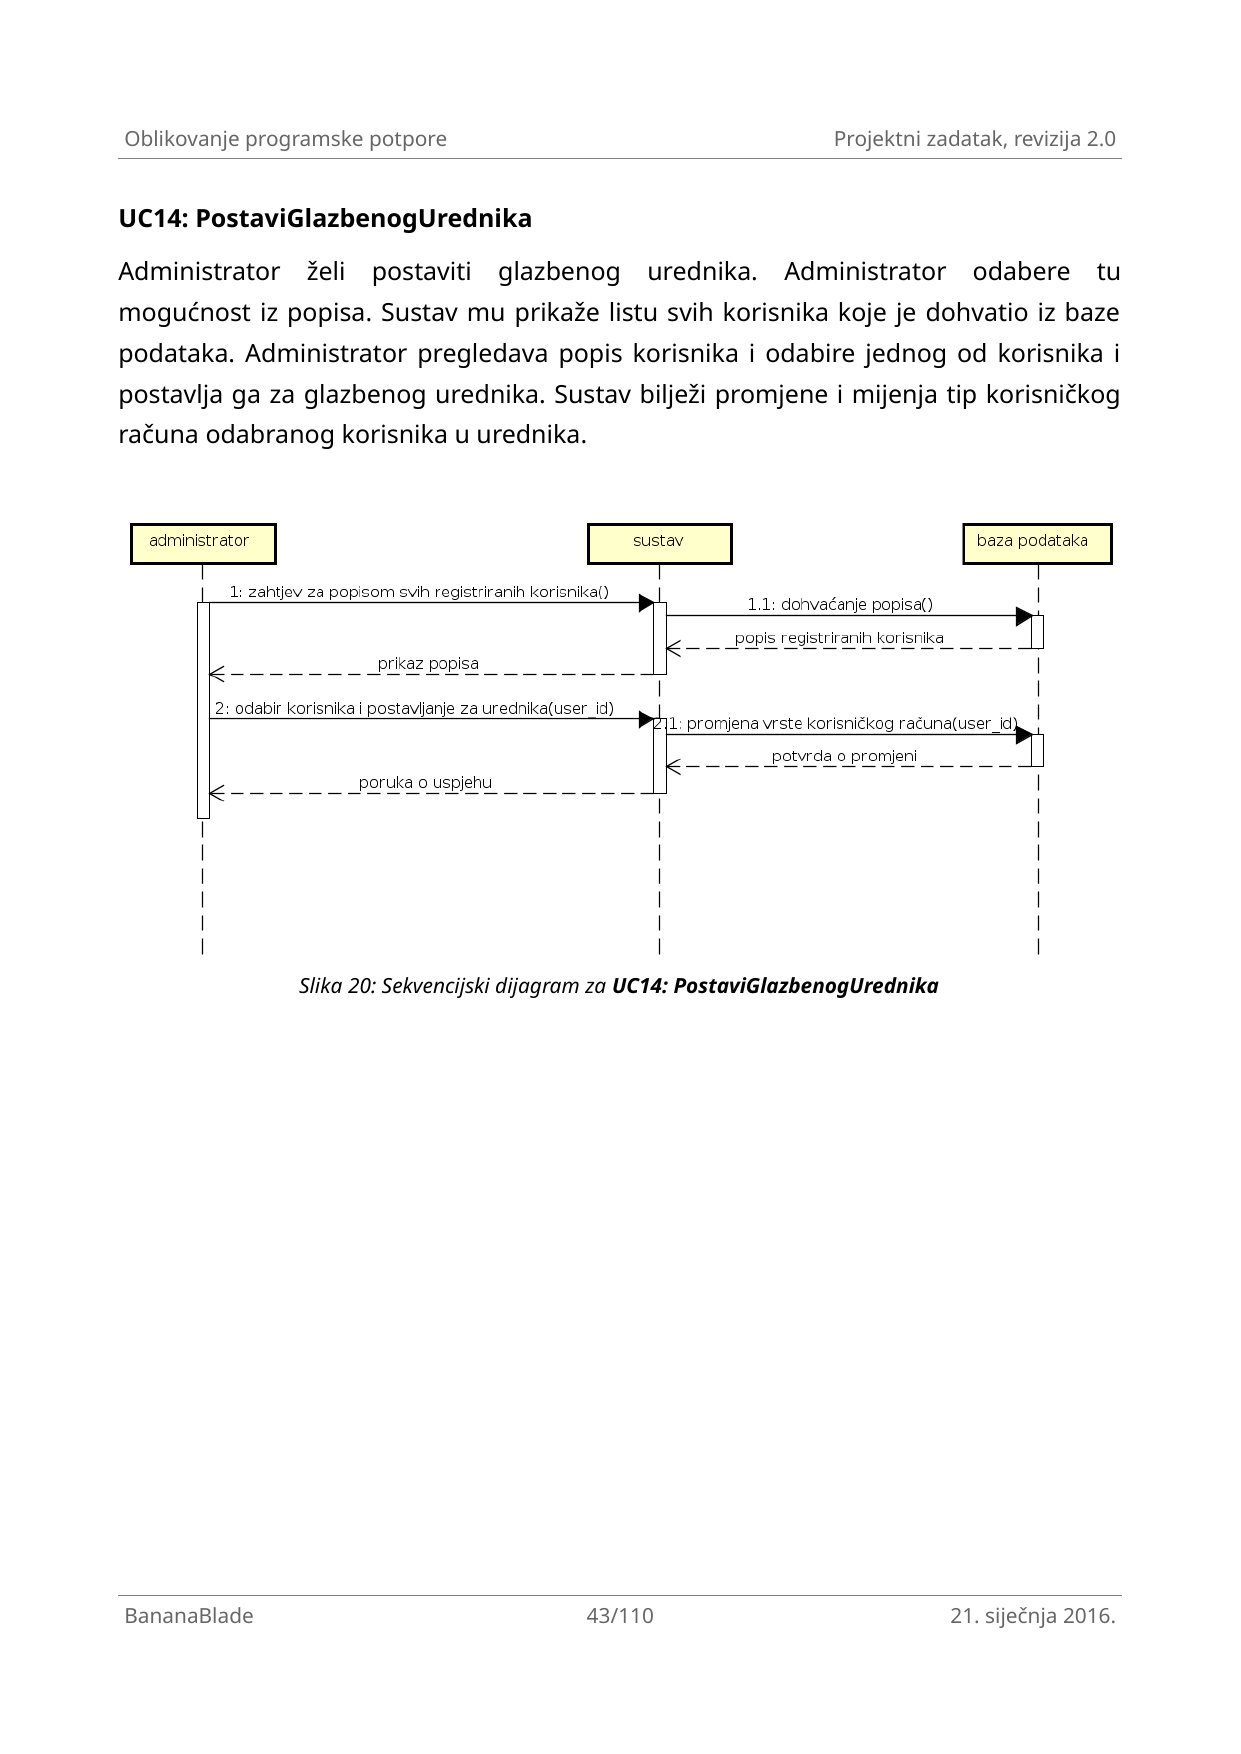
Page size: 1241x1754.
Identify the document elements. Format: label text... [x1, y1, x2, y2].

text Slika 20: Sekvencijski dijagram za UC14: PostaviGlazbenogUrednika [118, 966, 1122, 999]
picture [118, 511, 1123, 966]
text Administrator želi postaviti glazbenog urednika. Administrator odabere tu mogućnost iz popisa. Sustav mu prikaže listu svih korisnika koje je dohvatio iz baze podataka. Administrator pregledava popis korisnika i odabire jednog od korisnika i postavlja ga za glazbenog urednika. Sustav bilježi promjene i mijenja tip korisničkog računa odabranog korisnika u urednika. [118, 254, 1122, 451]
subtitle UC14: PostaviGlazbenogUrednika [118, 201, 1122, 234]
